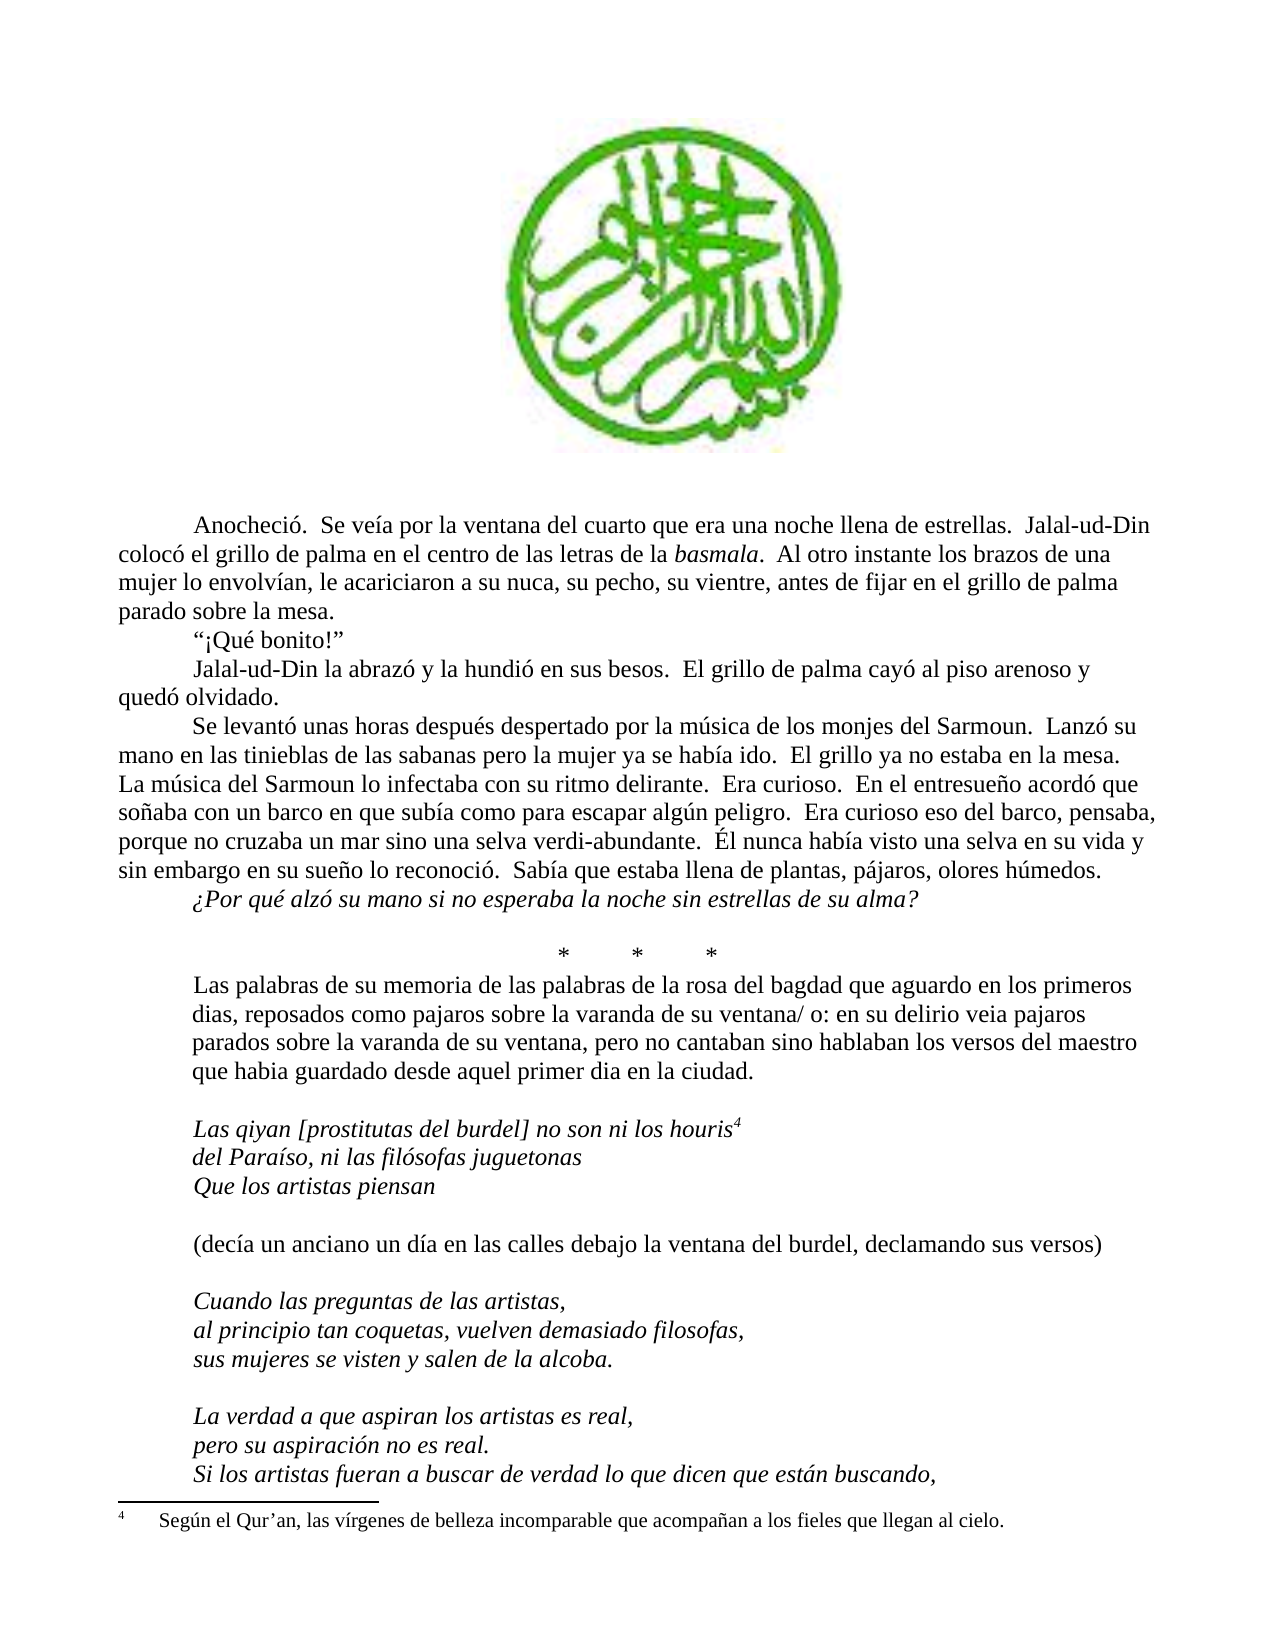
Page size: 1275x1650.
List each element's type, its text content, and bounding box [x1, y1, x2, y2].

text Anocheció. Se veía por la ventana del cuarto que era una noche llena de estrellas. Jalal-ud-Din colocó el grillo de palma en el centro de las letras de la basmala. Al otro instante los brazos de una mujer lo envolvían, le acariciaron a su nuca, su pecho, su vientre, antes de fijar en el grillo de palma parado sobre la mesa. [118, 510, 1157, 625]
text Si los artistas fueran a buscar de verdad lo que dicen que están buscando, [118, 1459, 1157, 1487]
picture [500, 118, 850, 453]
text * * * [118, 941, 1157, 970]
text Que los artistas piensan [118, 1171, 1157, 1200]
text Cuando las preguntas de las artistas, [118, 1286, 1157, 1315]
text pero su aspiración no es real. [118, 1430, 1157, 1459]
text Las palabras de su memoria de las palabras de la rosa del bagdad que aguardo en los primeros dias, reposados como pajaros sobre la varanda de su ventana/ o: en su delirio veia pajaros parados sobre la varanda de su ventana, pero no cantaban sino hablaban los versos del maestro que habia guardado desde aquel primer dia en la ciudad. [192, 970, 1157, 1085]
text (decía un anciano un día en las calles debajo la ventana del burdel, declamando sus versos) [118, 1229, 1157, 1257]
text ¿Por qué alzó su mano si no esperaba la noche sin estrellas de su alma? [118, 884, 1157, 912]
text Las qiyan [prostitutas del burdel] no son ni los houris del Paraíso, ni las filósofas juguetonas [192, 1114, 1157, 1171]
text “¡Qué bonito!” [118, 625, 1157, 654]
text al principio tan coquetas, vuelven demasiado filosofas, [118, 1315, 1157, 1344]
text Según el Qur’an, las vírgenes de belleza incomparable que acompañan a los fieles que llegan al cielo. [118, 1508, 1157, 1532]
text Se levantó unas horas después despertado por la música de los monjes del Sarmoun. Lanzó su mano en las tinieblas de las sabanas pero la mujer ya se había ido. El grillo ya no estaba en la mesa. La música del Sarmoun lo infectaba con su ritmo delirante. Era curioso. En el entresueño acordó que soñaba con un barco en que subía como para escapar algún peligro. Era curioso eso del barco, pensaba, porque no cruzaba un mar sino una selva verdi-abundante. Él nunca había visto una selva en su vida y sin embargo en su sueño lo reconoció. Sabía que estaba llena de plantas, pájaros, olores húmedos. [118, 711, 1157, 884]
text sus mujeres se visten y salen de la alcoba. [118, 1344, 1157, 1372]
text Jalal-ud-Din la abrazó y la hundió en sus besos. El grillo de palma cayó al piso arenoso y quedó olvidado. [118, 654, 1157, 711]
text La verdad a que aspiran los artistas es real, [118, 1401, 1157, 1430]
